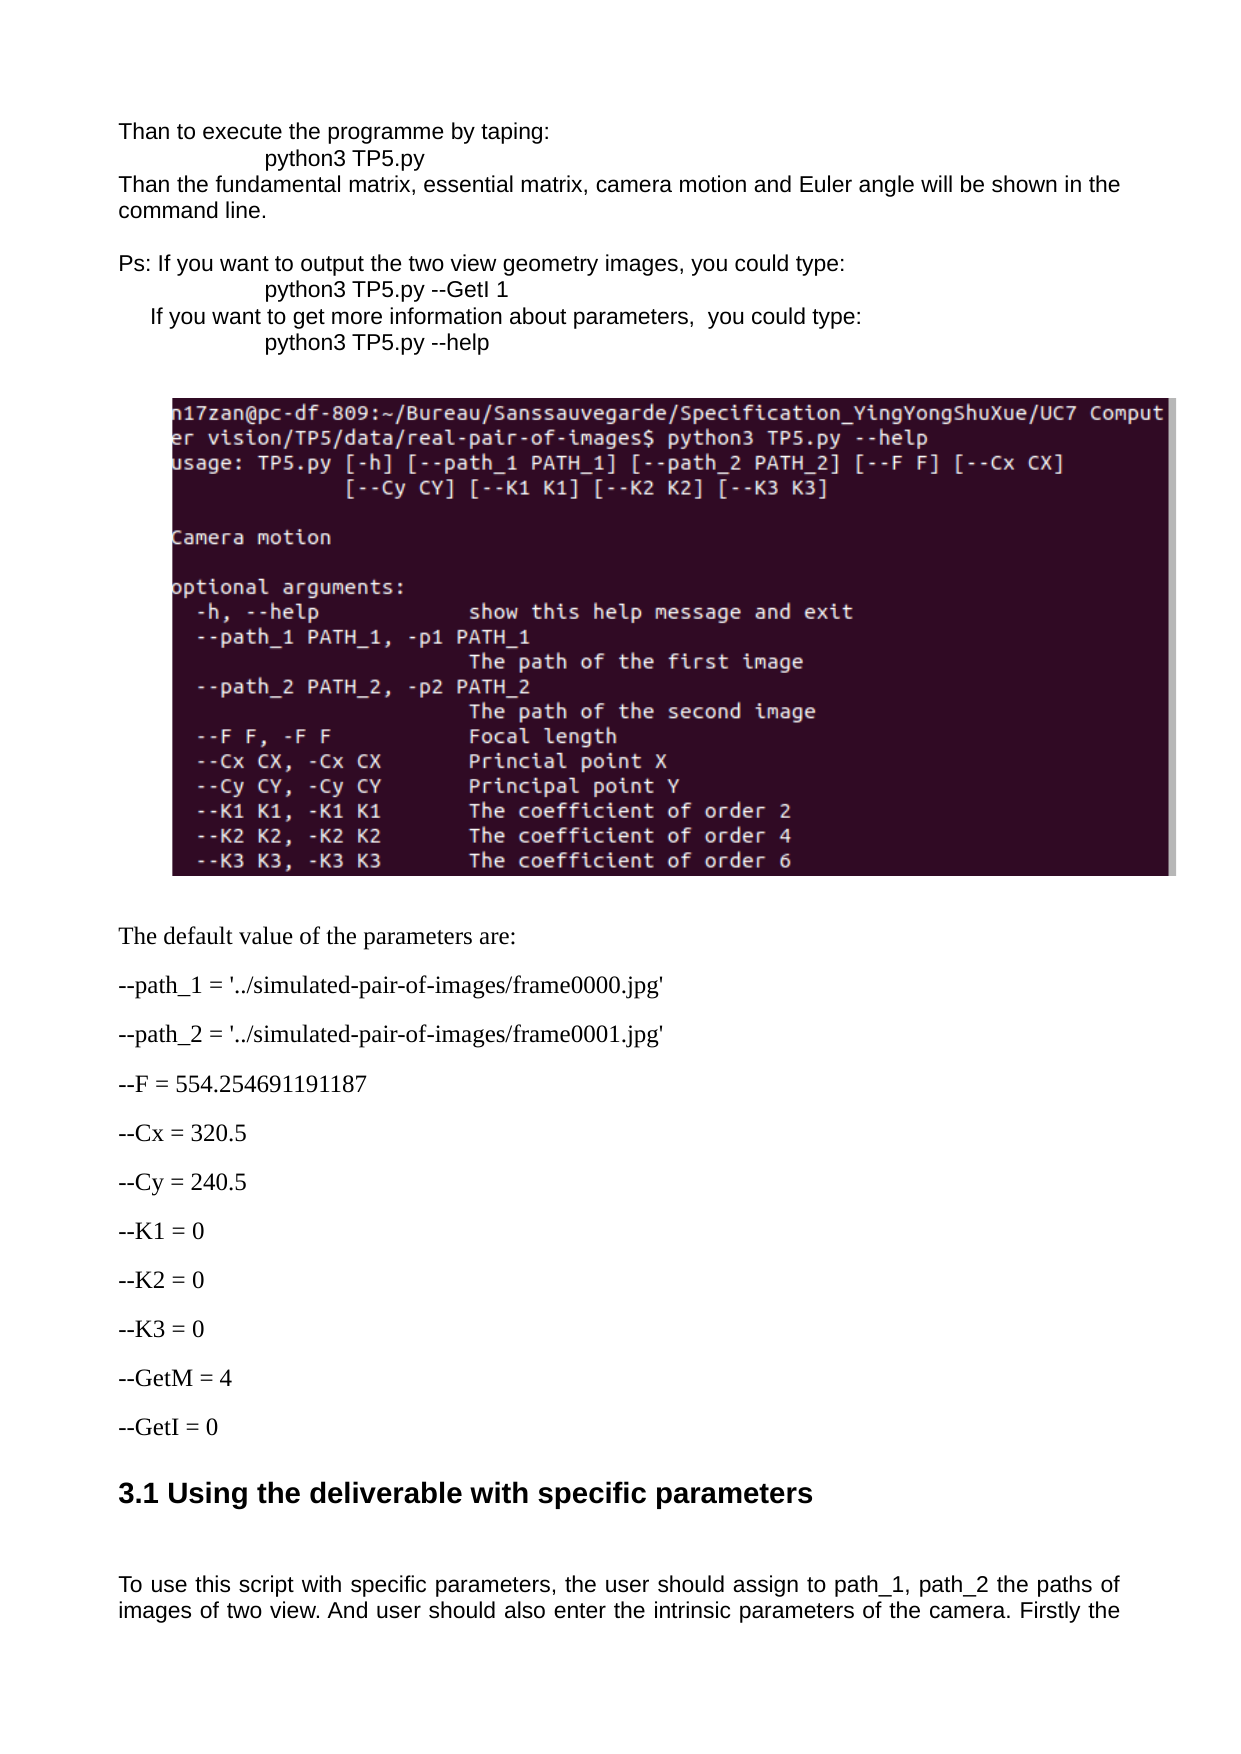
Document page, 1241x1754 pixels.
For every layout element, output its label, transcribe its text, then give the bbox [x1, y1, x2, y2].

text --path_2 = '../simulated-pair-of-images/frame0001.jpg' [118, 1019, 1122, 1048]
text --path_1 = '../simulated-pair-of-images/frame0000.jpg' [118, 971, 1122, 999]
text python3 TP5.py [118, 144, 1122, 171]
text --F = 554.254691191187 [118, 1069, 1122, 1097]
text --GetI = 0 [118, 1412, 1122, 1441]
text --K2 = 0 [118, 1265, 1122, 1294]
text python3 TP5.py --GetI 1 [118, 276, 1122, 303]
subtitle 3.1 Using the deliverable with specific parameters [118, 1476, 1122, 1509]
text If you want to get more information about parameters, you could type: [118, 303, 1122, 329]
text --K1 = 0 [118, 1216, 1122, 1244]
text --K3 = 0 [118, 1314, 1122, 1343]
text --Cy = 240.5 [118, 1167, 1122, 1196]
text python3 TP5.py --help [118, 329, 1122, 355]
text Ps: If you want to output the two view geometry images, you could type: [118, 250, 1122, 276]
text --GetM = 4 [118, 1363, 1122, 1392]
picture [172, 398, 1177, 876]
text Than to execute the programme by taping: [118, 118, 1122, 144]
text Than the fundamental matrix, essential matrix, camera motion and Euler angle will be shown in the command line. [118, 171, 1122, 223]
text To use this script with specific parameters, the user should assign to path_1, path_2 the paths of images of two view. And user should also enter the intrinsic parameters of the camera. Firstly the [118, 1571, 1122, 1624]
text --Cx = 320.5 [118, 1118, 1122, 1146]
text The default value of the parameters are: [118, 921, 1122, 950]
